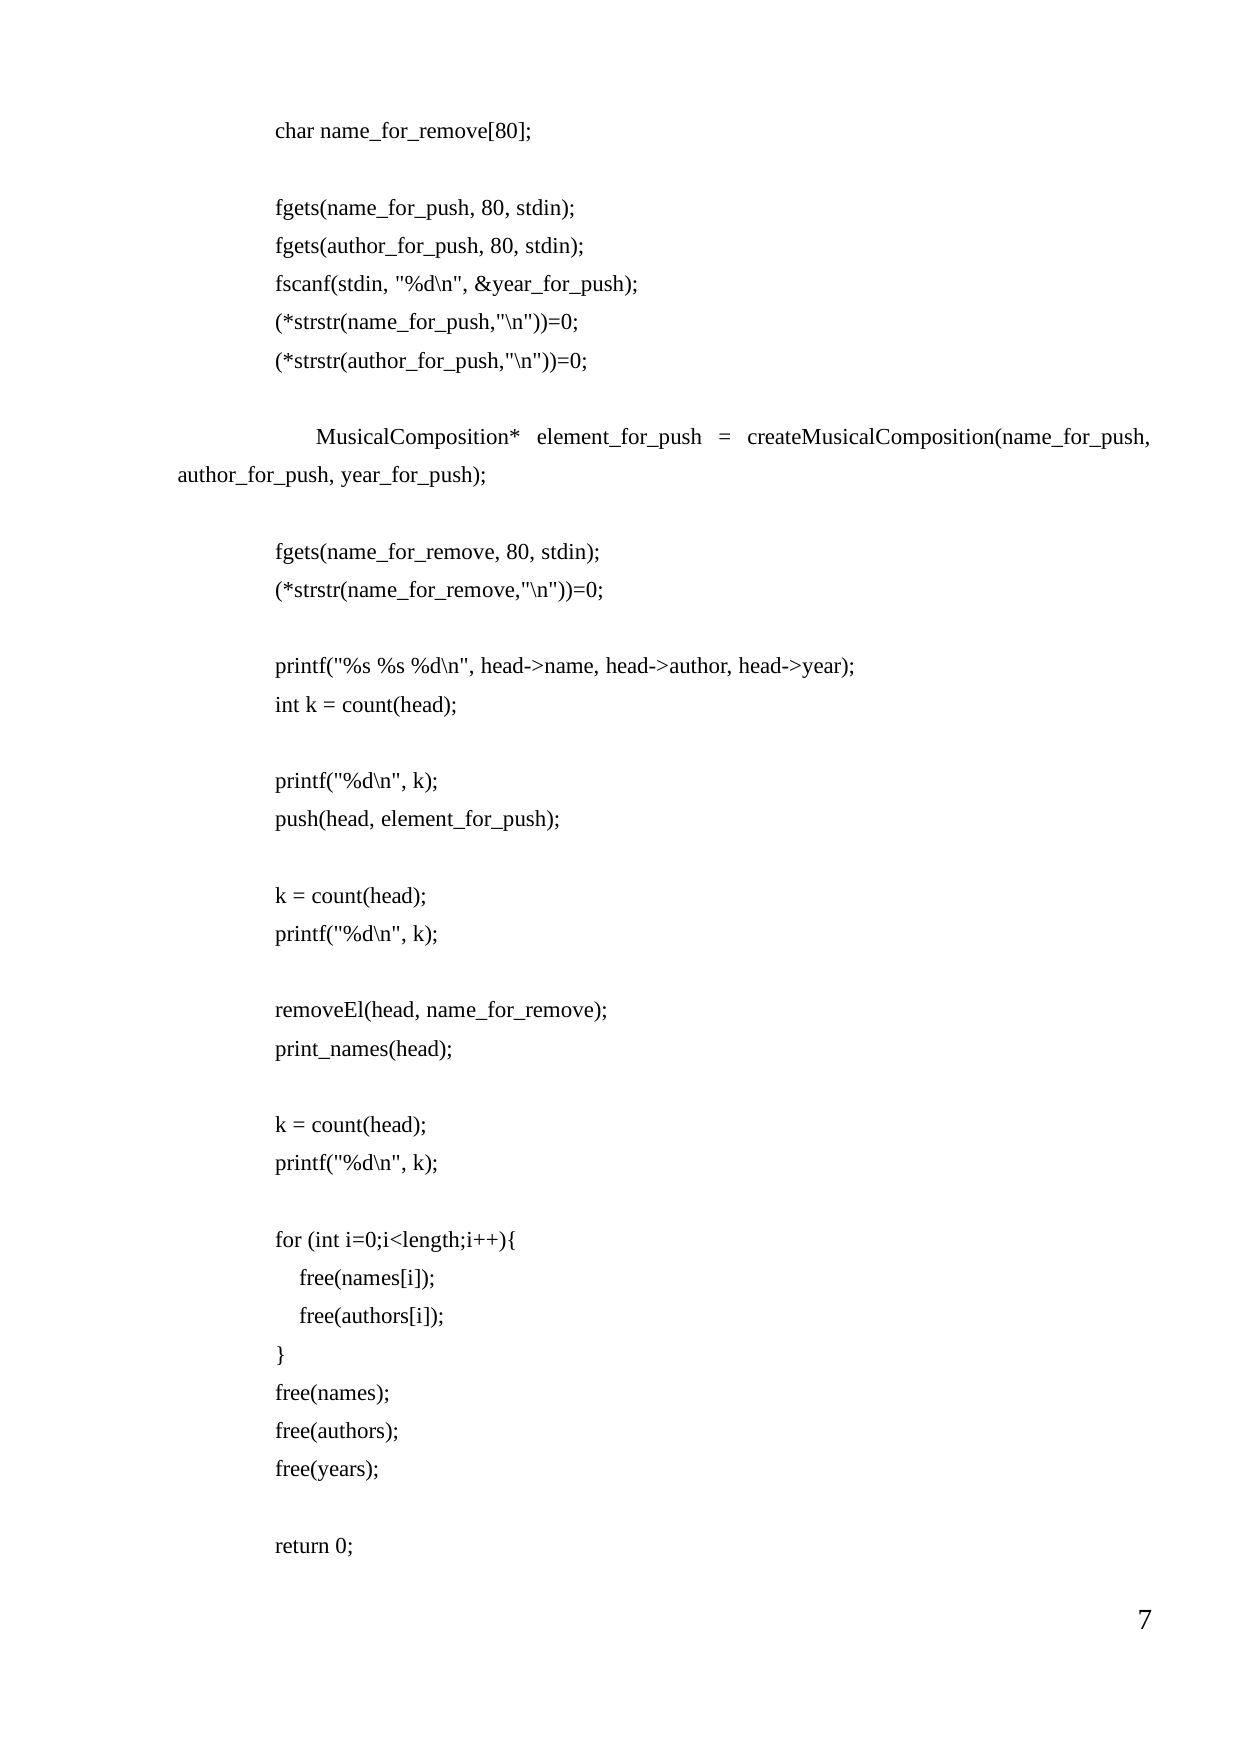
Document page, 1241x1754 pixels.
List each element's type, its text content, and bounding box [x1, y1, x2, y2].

text (*strstr(author_for_push,"\n"))=0; [177, 347, 1152, 373]
text for (int i=0;i<length;i++){ [177, 1227, 1152, 1252]
text k = count(head); [177, 1112, 1152, 1138]
text removeEl(head, name_for_remove); [177, 997, 1152, 1023]
text int k = count(head); [177, 692, 1152, 717]
text printf("%s %s %d\n", head->name, head->author, head->year); [177, 653, 1152, 679]
text MusicalComposition* element_for_push = createMusicalComposition(name_for_push, author_for_push, year_for_push); [177, 424, 1152, 488]
text } [177, 1341, 1152, 1367]
text printf("%d\n", k); [177, 1150, 1152, 1176]
text (*strstr(name_for_remove,"\n"))=0; [177, 577, 1152, 602]
text free(authors[i]); [177, 1303, 1152, 1329]
text free(years); [177, 1456, 1152, 1482]
text char name_for_remove[80]; [177, 118, 1152, 144]
text (*strstr(name_for_push,"\n"))=0; [177, 309, 1152, 335]
text fgets(name_for_remove, 80, stdin); [177, 539, 1152, 564]
text printf("%d\n", k); [177, 768, 1152, 793]
text push(head, element_for_push); [177, 806, 1152, 832]
text print_names(head); [177, 1036, 1152, 1061]
text k = count(head); [177, 883, 1152, 908]
text fgets(author_for_push, 80, stdin); [177, 233, 1152, 258]
text fscanf(stdin, "%d\n", &year_for_push); [177, 271, 1152, 297]
text free(authors); [177, 1418, 1152, 1443]
text return 0; [177, 1533, 1152, 1558]
text fgets(name_for_push, 80, stdin); [177, 194, 1152, 220]
text free(names); [177, 1380, 1152, 1405]
text free(names[i]); [177, 1265, 1152, 1291]
text printf("%d\n", k); [177, 921, 1152, 946]
